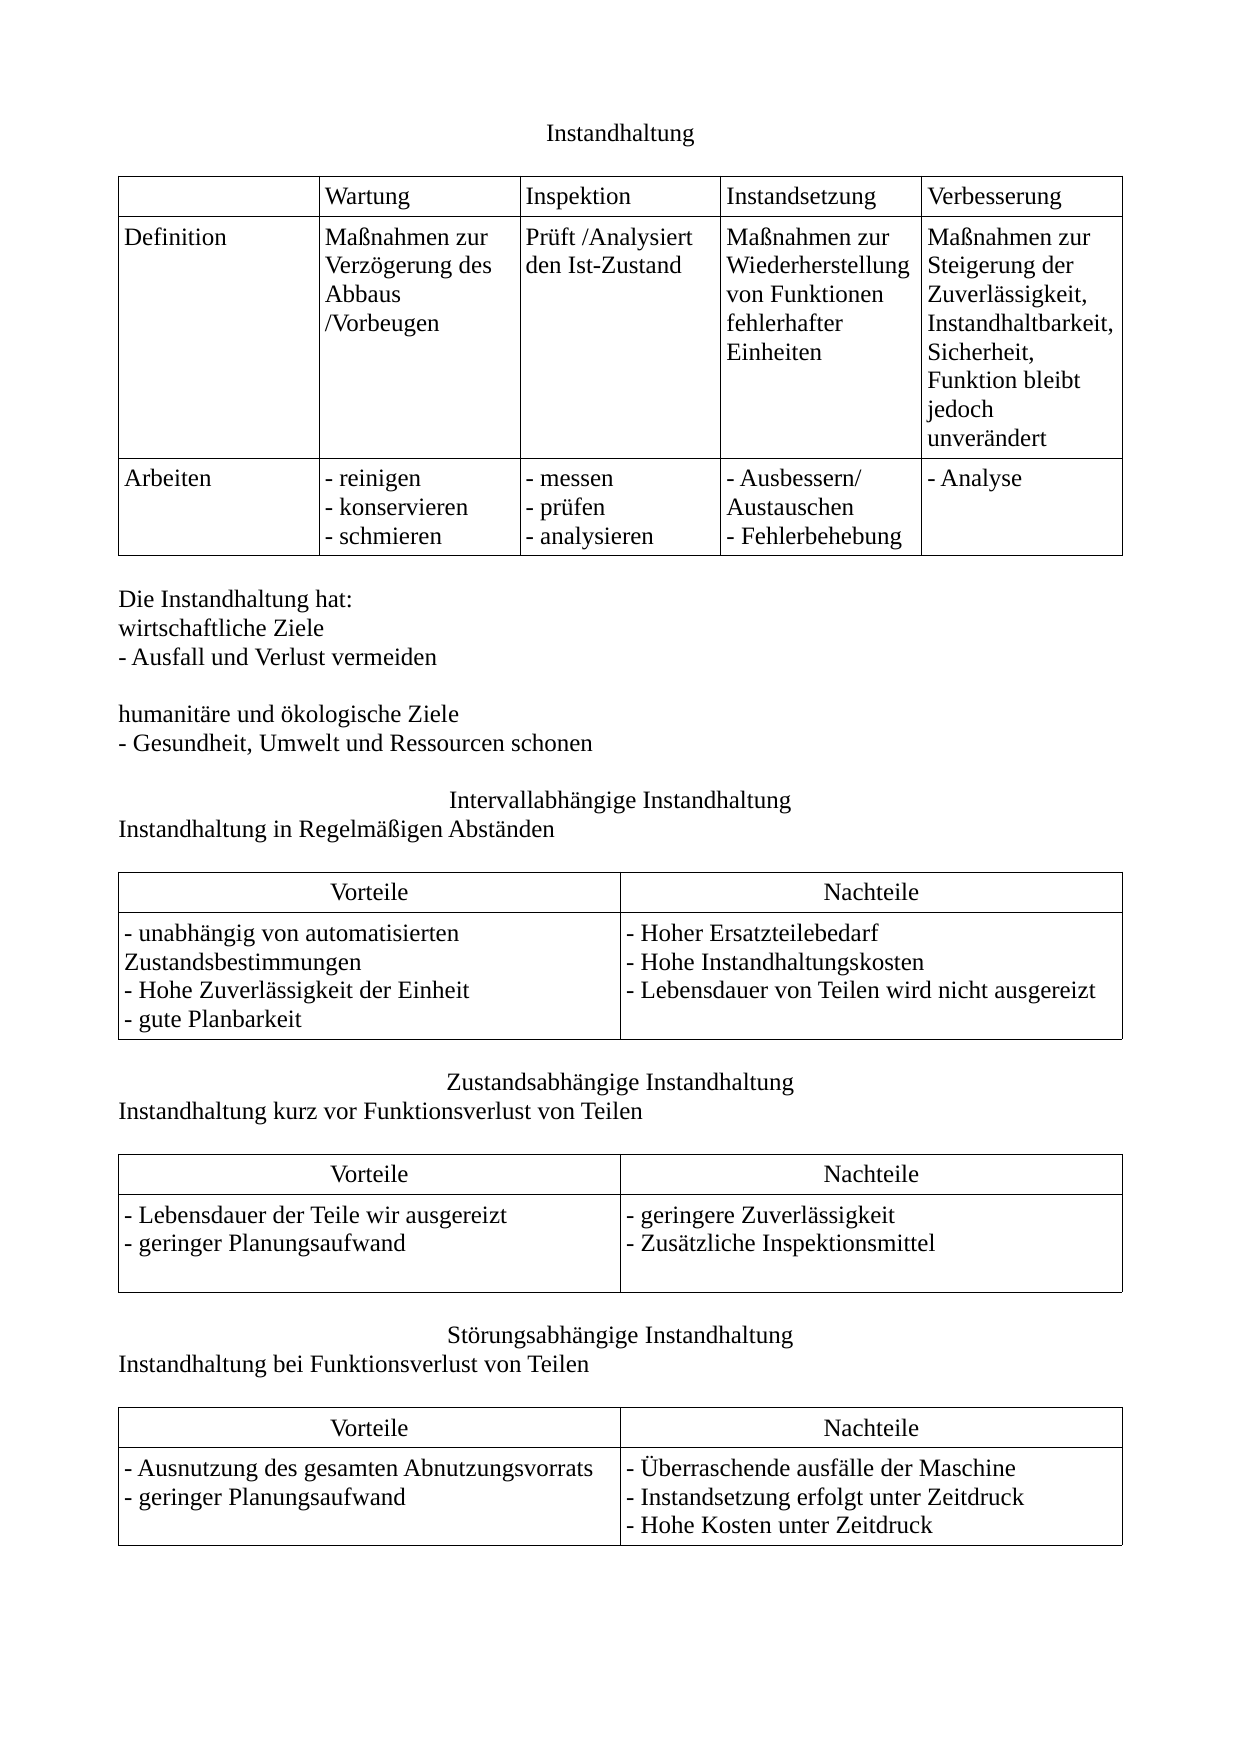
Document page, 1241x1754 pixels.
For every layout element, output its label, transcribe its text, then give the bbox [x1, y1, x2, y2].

text Instandhaltung in Regelmäßigen Abständen [118, 814, 1122, 843]
table_header Nachteile [621, 873, 1122, 912]
table_header [119, 177, 319, 216]
text - Gesundheit, Umwelt und Ressourcen schonen [118, 728, 1122, 757]
table_cell - Ausnutzung des gesamten Abnutzungsvorrats - geringer Planungsaufwand [119, 1448, 620, 1545]
table_cell Maßnahmen zur Wiederherstellung von Funktionen fehlerhafter Einheiten [721, 217, 921, 457]
text - Ausfall und Verlust vermeiden [118, 642, 1122, 670]
table_header Wartung [320, 177, 520, 216]
text Intervallabhängige Instandhaltung [118, 785, 1122, 814]
text Instandhaltung kurz vor Funktionsverlust von Teilen [118, 1096, 1122, 1125]
table_cell Maßnahmen zur Steigerung der Zuverlässigkeit, Instandhaltbarkeit, Sicherheit, Funktion bleibt jedoch unverändert [922, 217, 1122, 457]
table_cell - Überraschende ausfälle der Maschine - Instandsetzung erfolgt unter Zeitdruck - Hohe Kosten unter Zeitdruck [621, 1448, 1122, 1545]
table_header Vorteile [119, 873, 620, 912]
table_cell Definition [119, 217, 319, 457]
table_cell - Analyse [922, 459, 1122, 555]
table_header Nachteile [621, 1408, 1122, 1447]
table_header Vorteile [119, 1408, 620, 1447]
table_header Instandsetzung [721, 177, 921, 216]
table_cell Prüft /Analysiert den Ist-Zustand [521, 217, 720, 457]
text Instandhaltung [118, 118, 1122, 147]
text wirtschaftliche Ziele [118, 613, 1122, 642]
table_cell - Ausbessern/ Austauschen - Fehlerbehebung [721, 459, 921, 555]
table_header Nachteile [621, 1155, 1122, 1194]
table_cell - Lebensdauer der Teile wir ausgereizt - geringer Planungsaufwand [119, 1195, 620, 1292]
table_cell Maßnahmen zur Verzögerung des Abbaus /Vorbeugen [320, 217, 520, 457]
text Zustandsabhängige Instandhaltung [118, 1067, 1122, 1096]
text Die Instandhaltung hat: [118, 584, 1122, 613]
text humanitäre und ökologische Ziele [118, 699, 1122, 728]
table_header Verbesserung [922, 177, 1122, 216]
table_cell - unabhängig von automatisierten Zustandsbestimmungen - Hohe Zuverlässigkeit der Einheit - gute Planbarkeit [119, 913, 620, 1038]
table_cell Arbeiten [119, 459, 319, 555]
table_cell - reinigen - konservieren - schmieren [320, 459, 520, 555]
table_cell - messen - prüfen - analysieren [521, 459, 720, 555]
text Instandhaltung bei Funktionsverlust von Teilen [118, 1349, 1122, 1378]
table_header Vorteile [119, 1155, 620, 1194]
text Störungsabhängige Instandhaltung [118, 1321, 1122, 1349]
table_header Inspektion [521, 177, 720, 216]
table_cell - Hoher Ersatzteilebedarf - Hohe Instandhaltungskosten - Lebensdauer von Teilen wird nicht ausgereizt [621, 913, 1122, 1038]
table_cell - geringere Zuverlässigkeit - Zusätzliche Inspektionsmittel [621, 1195, 1122, 1292]
